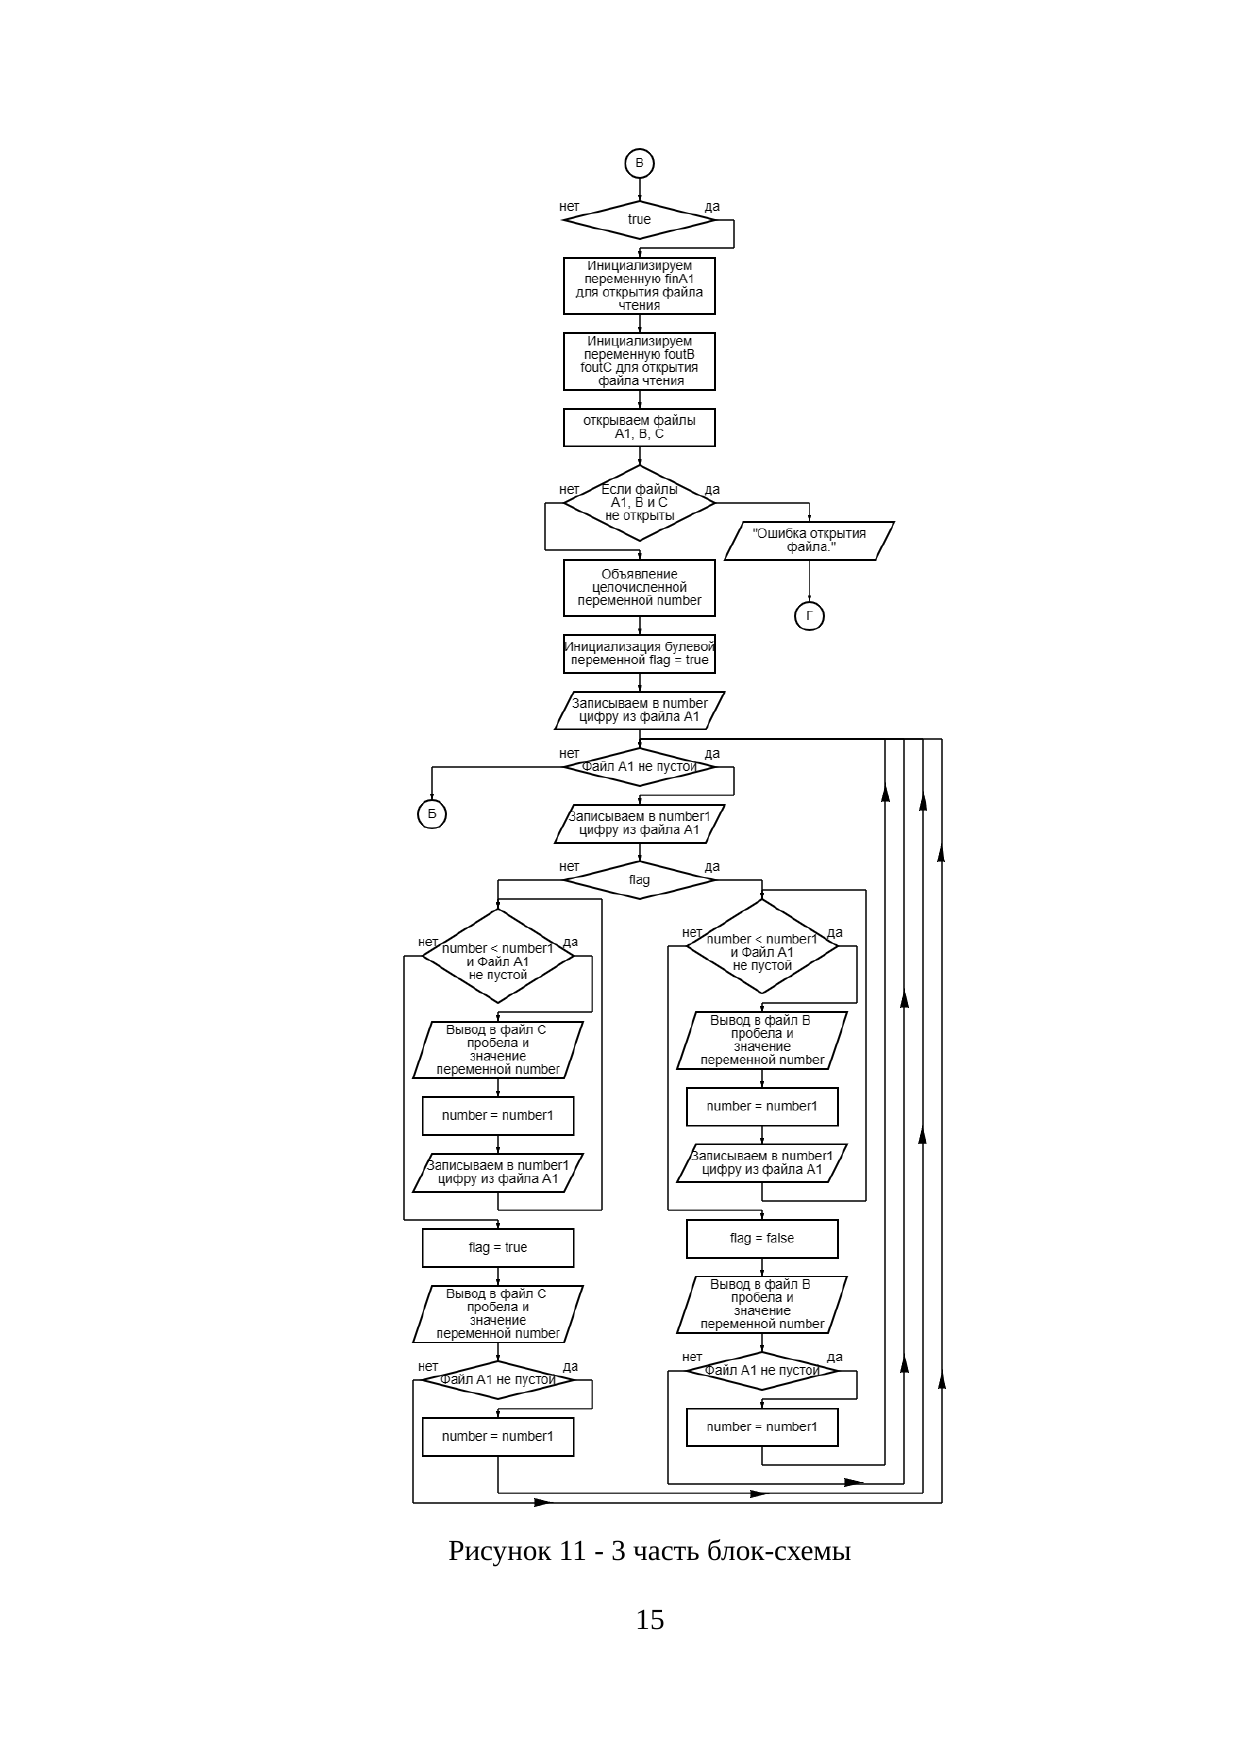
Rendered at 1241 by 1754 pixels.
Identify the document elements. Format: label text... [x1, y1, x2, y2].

picture [340, 130, 960, 1517]
text Рисунок 11 - 3 часть блок-схемы [340, 1517, 959, 1567]
